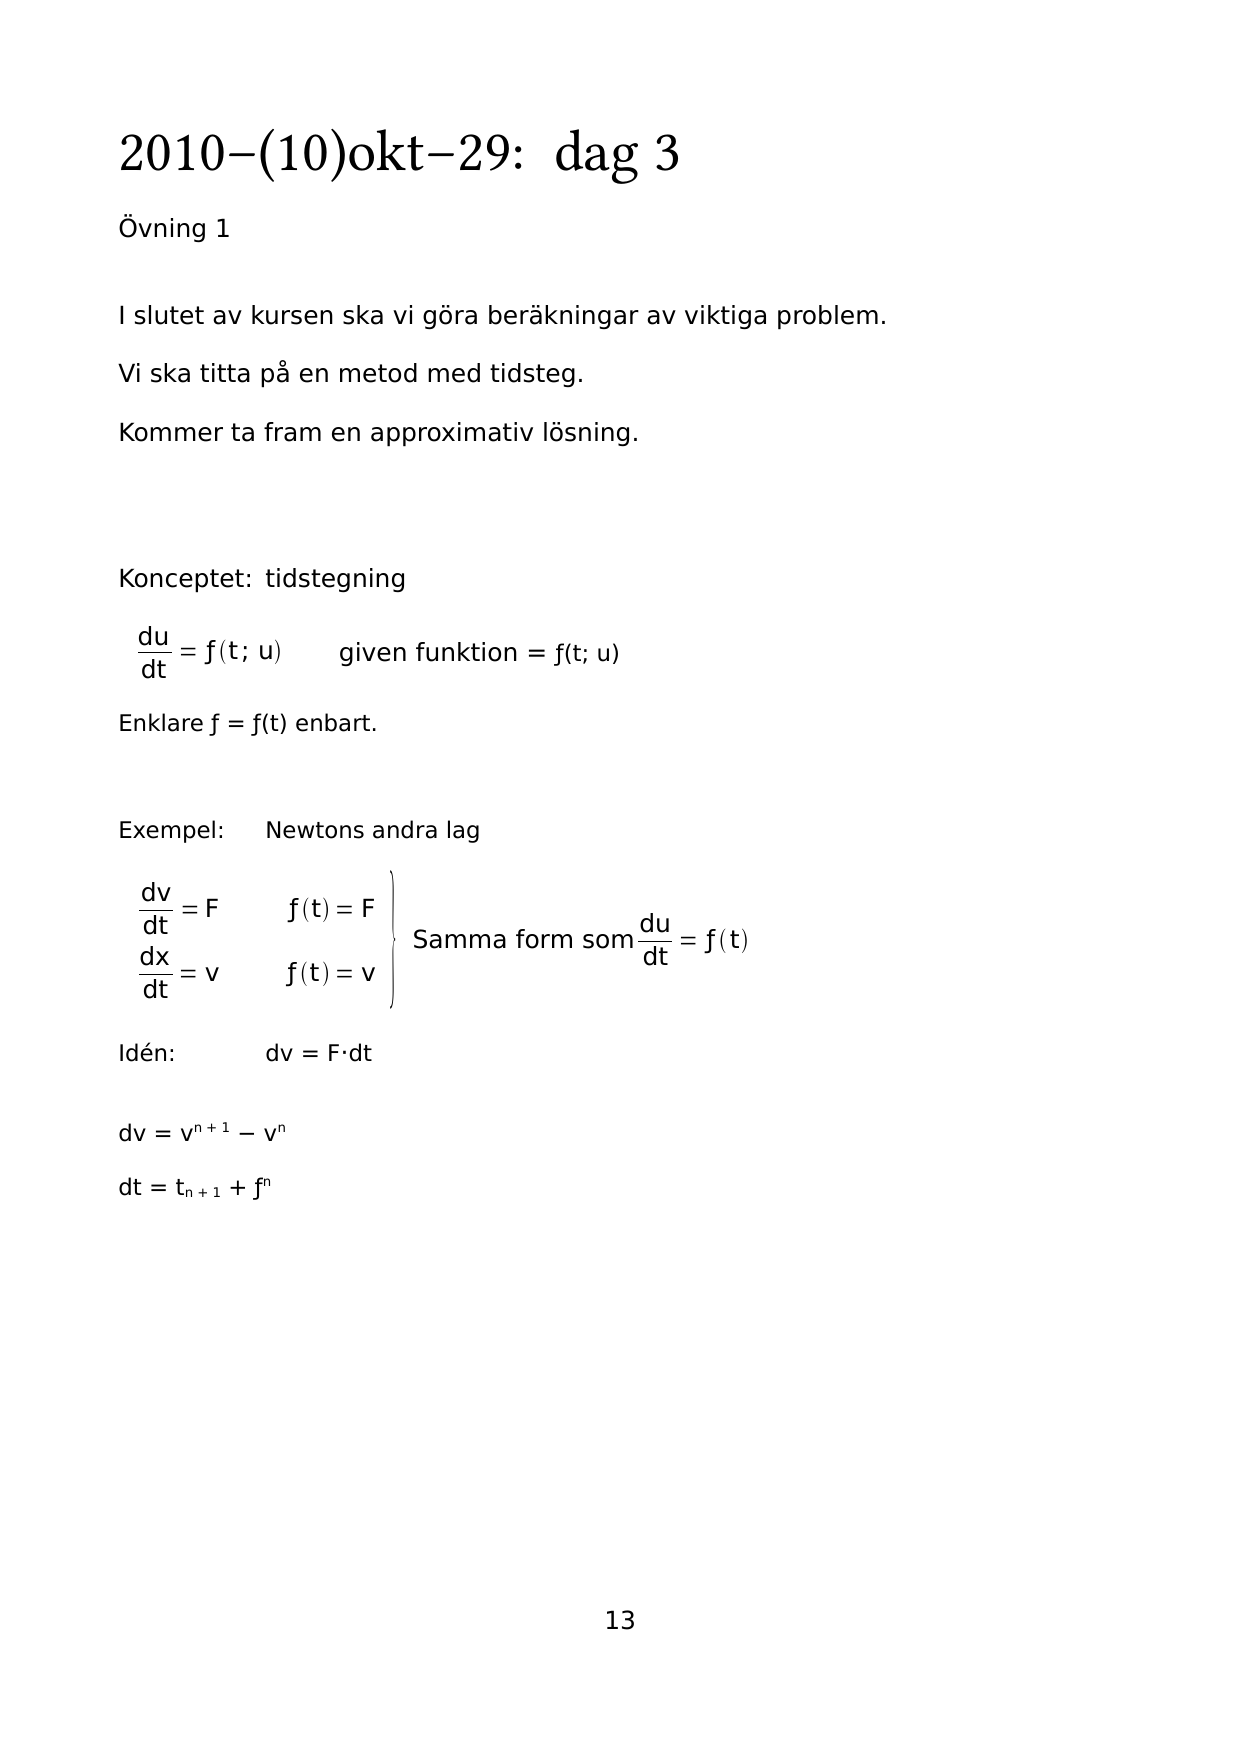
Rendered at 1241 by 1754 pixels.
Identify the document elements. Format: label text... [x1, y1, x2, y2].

text Enklare ƒ = ƒ(t) enbart. [118, 711, 1122, 737]
text dt = tn + 1 + ƒn [118, 1174, 1122, 1201]
text dv = vn + 1 − vn [118, 1121, 1122, 1147]
text given funktion = ƒ(t; u) [118, 622, 1122, 684]
text 2010–(10)okt–29: dag 3 [118, 118, 1122, 185]
text I slutet av kursen ska vi göra beräkningar av viktiga problem. [118, 301, 1122, 331]
text Vi ska titta på en metod med tidsteg. [118, 360, 1122, 389]
text Idén: dv = F·dt [118, 1038, 1122, 1067]
text Konceptet: tidstegning [118, 564, 1122, 593]
text Exempel: Newtons andra lag [118, 817, 1122, 844]
text Övning 1 [118, 214, 1122, 243]
text Kommer ta fram en approximativ lösning. [118, 418, 1122, 447]
